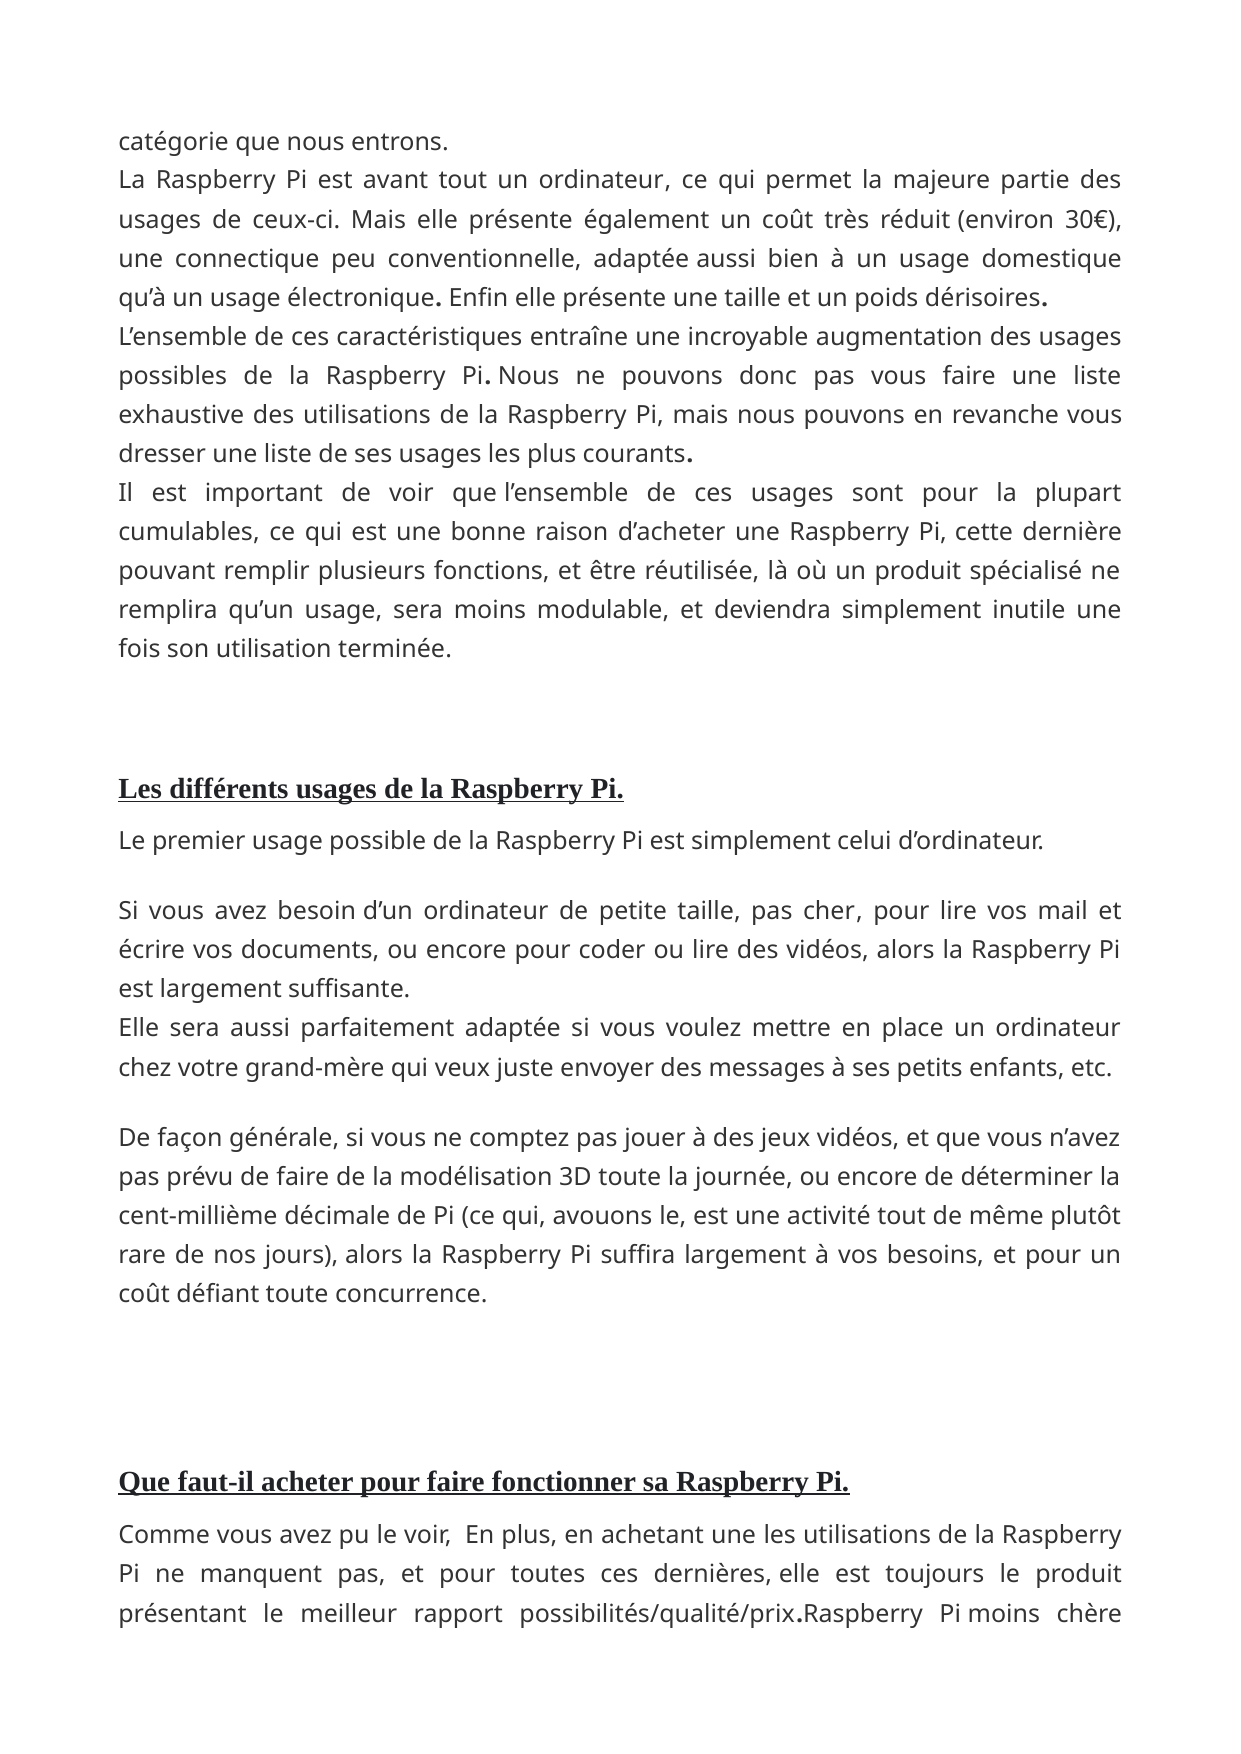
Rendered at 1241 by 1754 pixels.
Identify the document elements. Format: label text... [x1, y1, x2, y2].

subtitle Que faut-il acheter pour faire fonctionner sa Raspberry Pi. [118, 1460, 1122, 1499]
text De façon générale, si vous ne comptez pas jouer à des jeux vidéos, et que vous n’avez pas prévu de faire de la modélisation 3D toute la journée, ou encore de déterminer la cent-millième décimale de Pi (ce qui, avouons le, est une activité tout de même plutôt rare de nos jours), alors la Raspberry Pi suffira largement à vos besoins, et pour un coût défiant toute concurrence. [118, 1114, 1122, 1310]
text catégorie que nous entrons. [118, 118, 1122, 157]
text Elle sera aussi parfaitement adaptée si vous voulez mettre en place un ordinateur chez votre grand-mère qui veux juste envoyer des messages à ses petits enfants, etc. [118, 1005, 1122, 1083]
subtitle Les différents usages de la Raspberry Pi. [118, 772, 1122, 805]
text Le premier usage possible de la Raspberry Pi est simplement celui d’ordinateur. [118, 818, 1122, 857]
text L’ensemble de ces caractéristiques entraîne une incroyable augmentation des usages possibles de la Raspberry Pi. Nous ne pouvons donc pas vous faire une liste exhaustive des utilisations de la Raspberry Pi, mais nous pouvons en revanche vous dresser une liste de ses usages les plus courants. [118, 313, 1122, 470]
text Si vous avez besoin d’un ordinateur de petite taille, pas cher, pour lire vos mail et écrire vos documents, ou encore pour coder ou lire des vidéos, alors la Raspberry Pi est largement suffisante. [118, 888, 1122, 1005]
text La Raspberry Pi est avant tout un ordinateur, ce qui permet la majeure partie des usages de ceux-ci. Mais elle présente également un coût très réduit (environ 30€), une connectique peu conventionnelle, adaptée aussi bien à un usage domestique qu’à un usage électronique. Enfin elle présente une taille et un poids dérisoires. [118, 157, 1122, 313]
text Comme vous avez pu le voir, En plus, en achetant une les utilisations de la Raspberry Pi ne manquent pas, et pour toutes ces dernières, elle est toujours le produit présentant le meilleur rapport possibilités/qualité/prix.Raspberry Pi moins chère [118, 1512, 1122, 1629]
text Il est important de voir que l’ensemble de ces usages sont pour la plupart cumulables, ce qui est une bonne raison d’acheter une Raspberry Pi, cette dernière pouvant remplir plusieurs fonctions, et être réutilisée, là où un produit spécialisé ne remplira qu’un usage, sera moins modulable, et deviendra simplement inutile une fois son utilisation terminée. [118, 470, 1122, 665]
